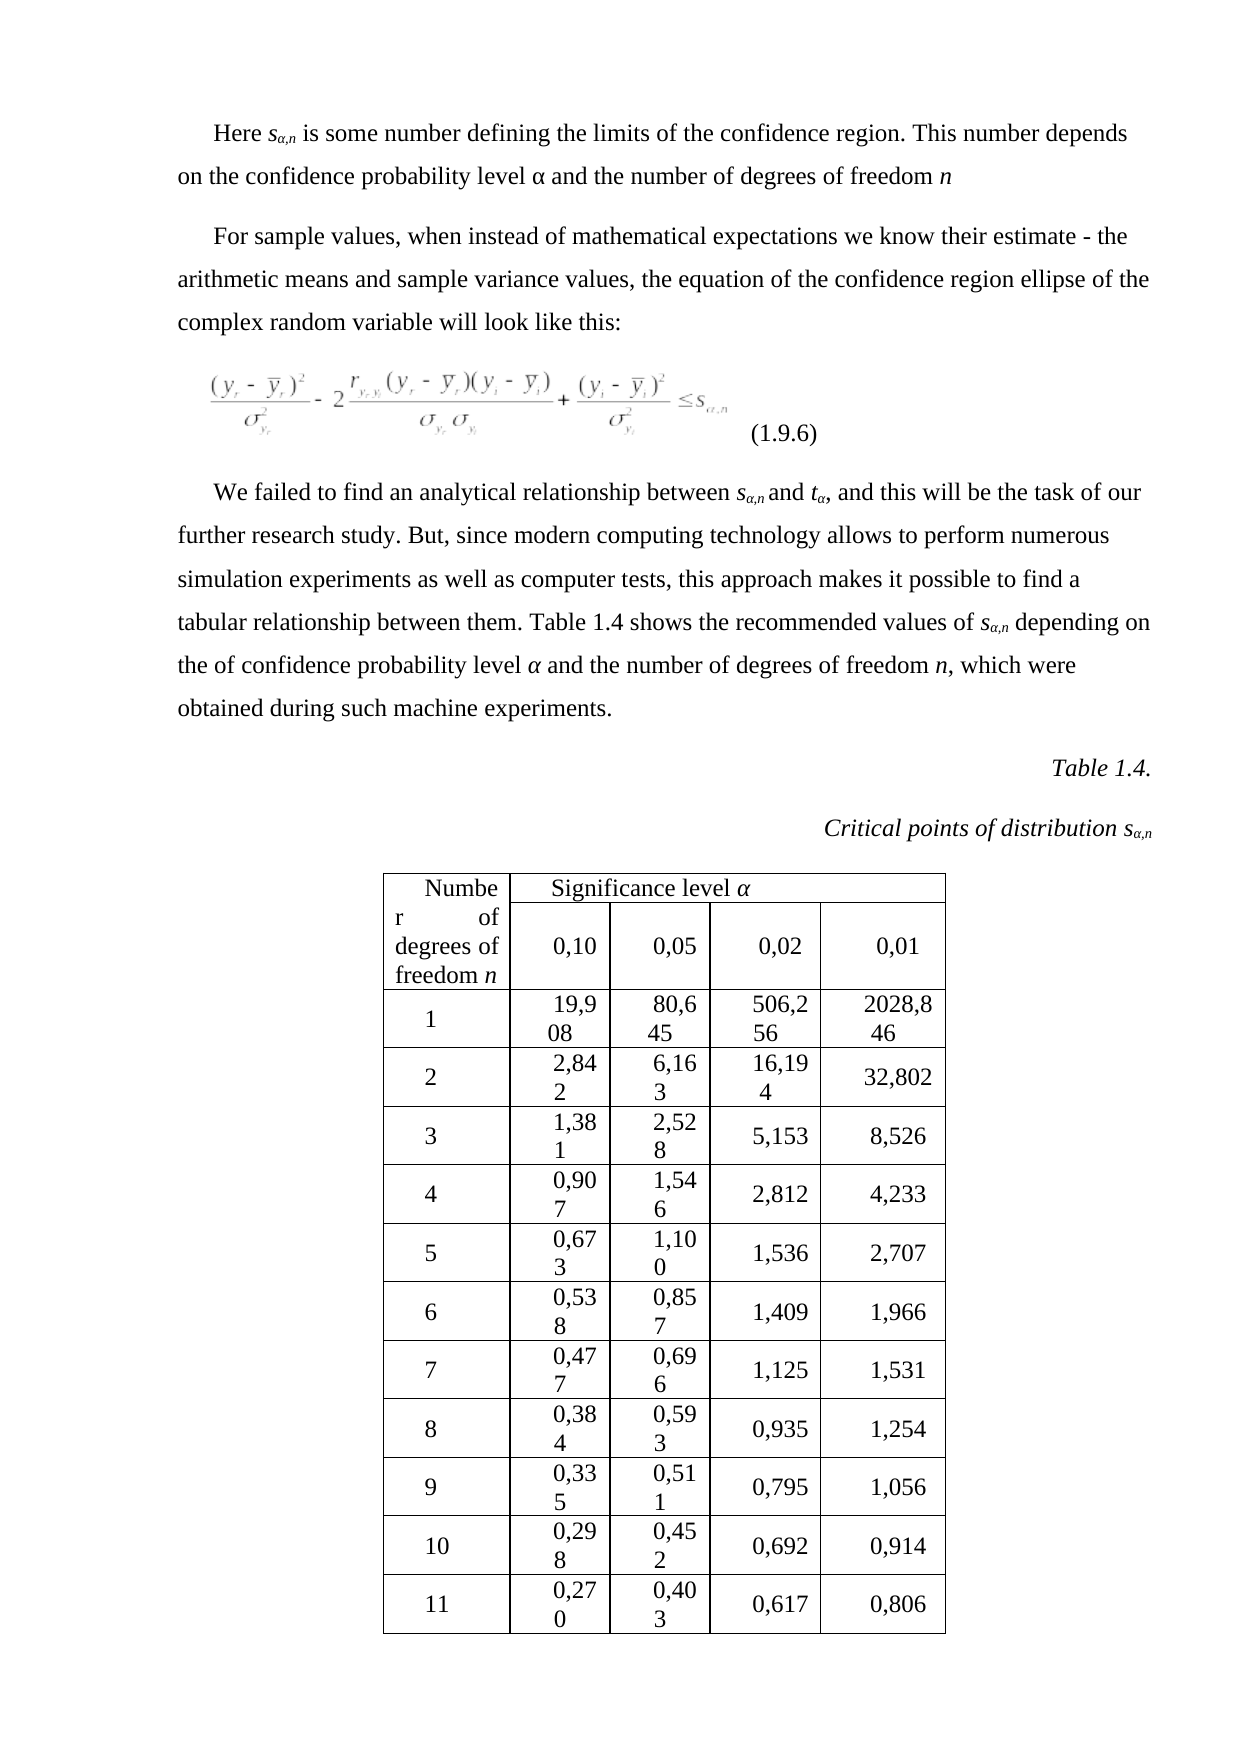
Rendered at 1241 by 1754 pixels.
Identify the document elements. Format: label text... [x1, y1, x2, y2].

table_cell 16,194 [711, 1048, 820, 1106]
table_cell 0,673 [511, 1224, 609, 1281]
table_cell 0,692 [711, 1516, 820, 1574]
table_cell 0,696 [611, 1341, 709, 1398]
table_cell 0,914 [821, 1516, 945, 1574]
table_cell 2,707 [821, 1224, 945, 1281]
table_cell 0,907 [511, 1165, 609, 1223]
table_cell 506,256 [711, 990, 820, 1047]
table_cell 0,538 [511, 1282, 609, 1340]
table_cell 0,335 [511, 1458, 609, 1515]
table_cell 2 [384, 1048, 509, 1106]
table_cell 0,01 [821, 903, 945, 988]
table_cell 0,806 [821, 1575, 945, 1632]
table_cell 0,617 [711, 1575, 820, 1632]
text Here sα,n is some number defining the limits of the confidence region. This number depends on the confidence probability level α and the number of degrees of freedom n [177, 118, 1152, 190]
table_cell 3 [384, 1107, 509, 1164]
table_header Number of degrees of freedom n [384, 874, 509, 988]
text Critical points of distribution sα,n [177, 813, 1152, 841]
table_cell 0,298 [511, 1516, 609, 1574]
table_cell 2,812 [711, 1165, 820, 1223]
table_cell 2,528 [611, 1107, 709, 1164]
text Table 1.4. [177, 753, 1152, 782]
table_cell 0,10 [511, 903, 609, 988]
table_cell 32,802 [821, 1048, 945, 1106]
table_cell 6,163 [611, 1048, 709, 1106]
table_cell 0,477 [511, 1341, 609, 1398]
table_cell 1,531 [821, 1341, 945, 1398]
table_cell 0,02 [711, 903, 820, 988]
table_cell 1,536 [711, 1224, 820, 1281]
table_cell 0,593 [611, 1399, 709, 1457]
table_cell 0,511 [611, 1458, 709, 1515]
table_cell 1,254 [821, 1399, 945, 1457]
table_cell 8 [384, 1399, 509, 1457]
table_cell 80,645 [611, 990, 709, 1047]
table_cell 5,153 [711, 1107, 820, 1164]
table_cell 1,966 [821, 1282, 945, 1340]
text For sample values, when instead of mathematical expectations we know their estimate - the arithmetic means and sample variance values, the equation of the confidence region ellipse of the complex random variable will look like this: [177, 221, 1152, 336]
table_cell 1,100 [611, 1224, 709, 1281]
table_cell 8,526 [821, 1107, 945, 1164]
table_cell 0,384 [511, 1399, 609, 1457]
table_cell 10 [384, 1516, 509, 1574]
table_header Significance level α [511, 874, 945, 902]
table_cell 4,233 [821, 1165, 945, 1223]
table_cell 6 [384, 1282, 509, 1340]
table_cell 0,452 [611, 1516, 709, 1574]
table_cell 0,05 [611, 903, 709, 988]
table_cell 19,908 [511, 990, 609, 1047]
table_cell 0,795 [711, 1458, 820, 1515]
table_cell 9 [384, 1458, 509, 1515]
text We failed to find an analytical relationship between sα,n and tα, and this will be the task of our further research study. But, since modern computing technology allows to perform numerous simulation experiments as well as computer tests, this approach makes it possible to find a tabular relationship between them. Table 1.4 shows the recommended values of sα,n depending on the of confidence probability level α and the number of degrees of freedom n, which were obtained during such machine experiments. [177, 477, 1152, 722]
text (1.9.6) [177, 367, 1152, 446]
table_cell 0,935 [711, 1399, 820, 1457]
table_cell 4 [384, 1165, 509, 1223]
table_cell 1 [384, 990, 509, 1047]
table_cell 1,056 [821, 1458, 945, 1515]
table_cell 1,546 [611, 1165, 709, 1223]
table_cell 2028,846 [821, 990, 945, 1047]
table_cell 0,270 [511, 1575, 609, 1632]
table_cell 2,842 [511, 1048, 609, 1106]
table_cell 5 [384, 1224, 509, 1281]
table_cell 0,403 [611, 1575, 709, 1632]
table_cell 1,381 [511, 1107, 609, 1164]
table_cell 0,857 [611, 1282, 709, 1340]
table_cell 11 [384, 1575, 509, 1632]
table_cell 7 [384, 1341, 509, 1398]
table_cell 1,409 [711, 1282, 820, 1340]
table_cell 1,125 [711, 1341, 820, 1398]
